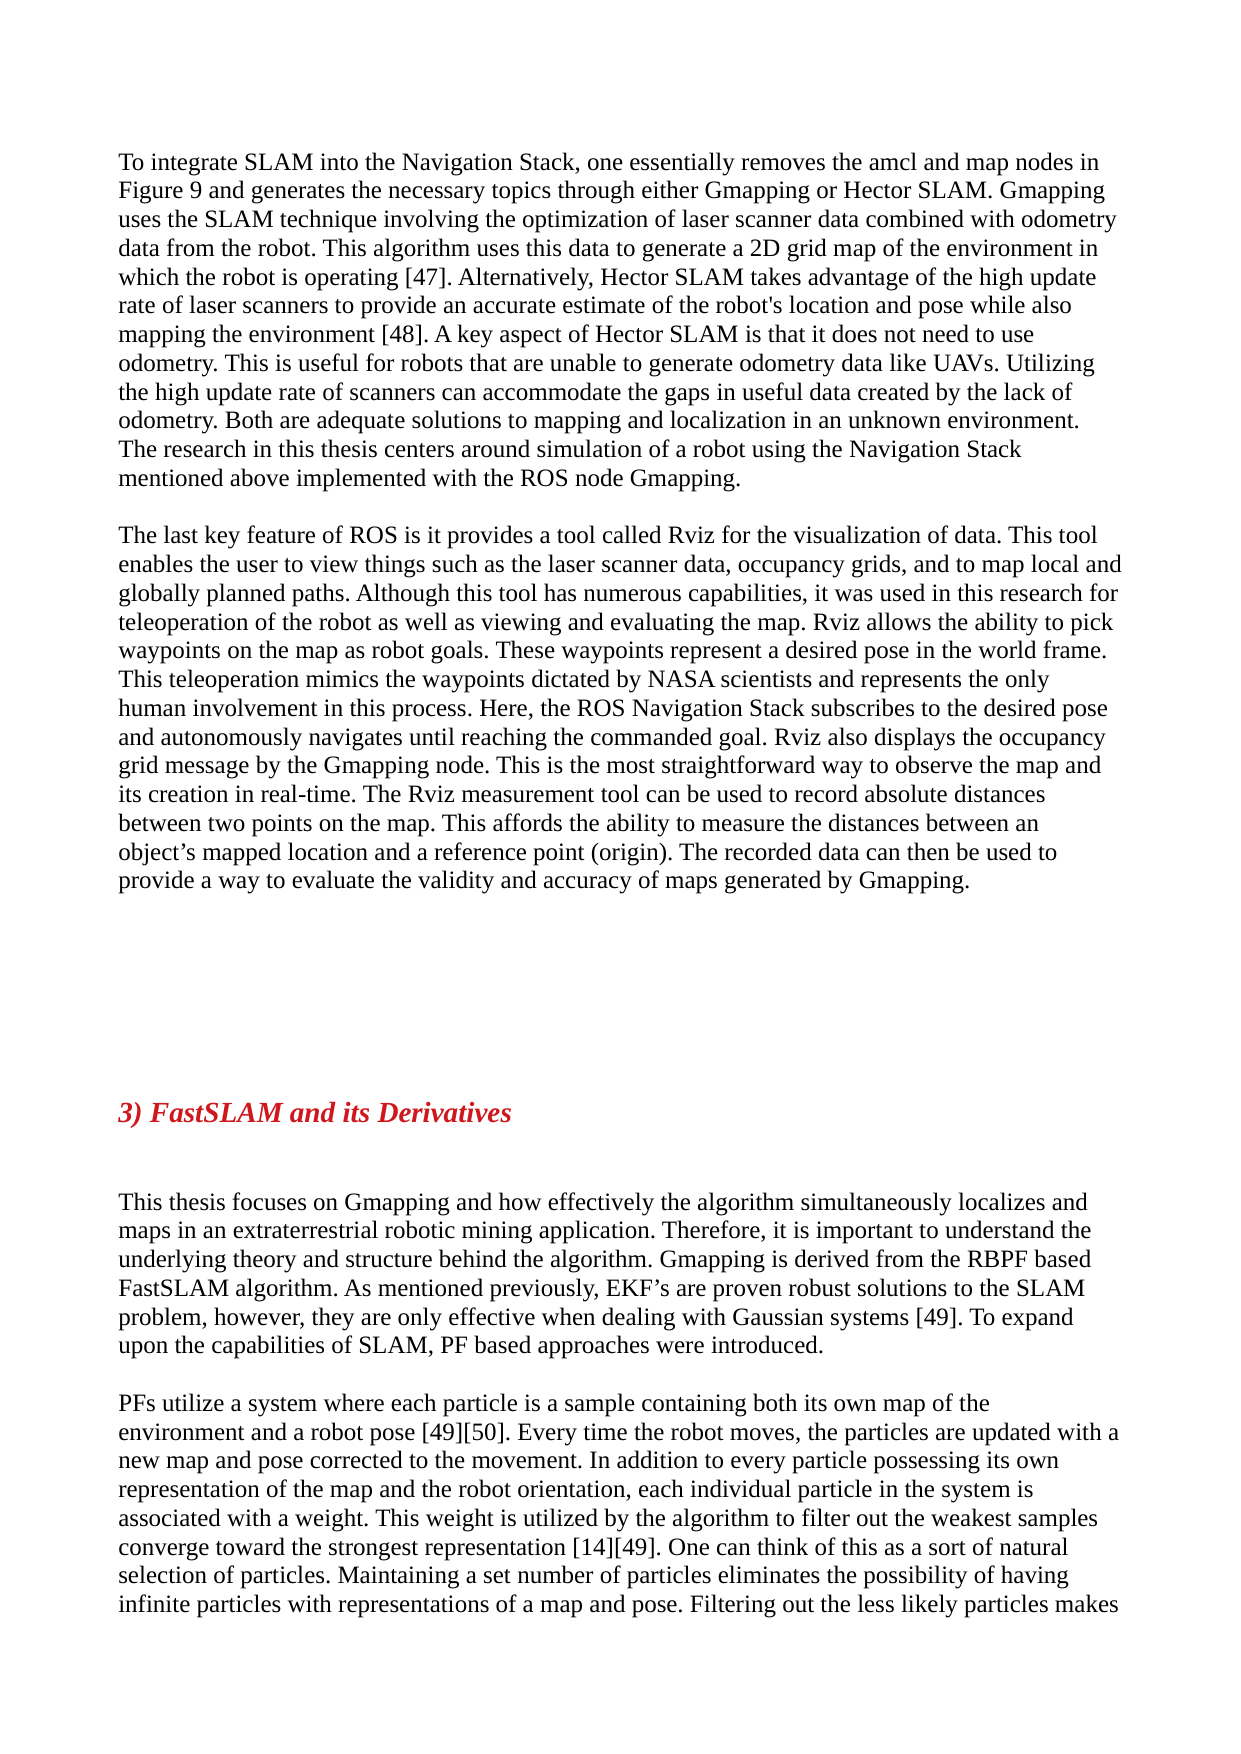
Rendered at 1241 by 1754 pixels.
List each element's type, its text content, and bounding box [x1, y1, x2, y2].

text This thesis focuses on Gmapping and how effectively the algorithm simultaneously localizes and maps in an extraterrestrial robotic mining application. Therefore, it is important to understand the underlying theory and structure behind the algorithm. Gmapping is derived from the RBPF based FastSLAM algorithm. As mentioned previously, EKF’s are proven robust solutions to the SLAM problem, however, they are only effective when dealing with Gaussian systems [49]. To expand upon the capabilities of SLAM, PF based approaches were introduced. [118, 1187, 1122, 1359]
text To integrate SLAM into the Navigation Stack, one essentially removes the amcl and map nodes in Figure 9 and generates the necessary topics through either Gmapping or Hector SLAM. Gmapping uses the SLAM technique involving the optimization of laser scanner data combined with odometry data from the robot. This algorithm uses this data to generate a 2D grid map of the environment in which the robot is operating [47]. Alternatively, Hector SLAM takes advantage of the high update rate of laser scanners to provide an accurate estimate of the robot's location and pose while also mapping the environment [48]. A key aspect of Hector SLAM is that it does not need to use odometry. This is useful for robots that are unable to generate odometry data like UAVs. Utilizing the high update rate of scanners can accommodate the gaps in useful data created by the lack of odometry. Both are adequate solutions to mapping and localization in an unknown environment. The research in this thesis centers around simulation of a robot using the Navigation Stack mentioned above implemented with the ROS node Gmapping. [118, 147, 1122, 492]
text The last key feature of ROS is it provides a tool called Rviz for the visualization of data. This tool enables the user to view things such as the laser scanner data, occupancy grids, and to map local and globally planned paths. Although this tool has numerous capabilities, it was used in this research for teleoperation of the robot as well as viewing and evaluating the map. Rviz allows the ability to pick waypoints on the map as robot goals. These waypoints represent a desired pose in the world frame. This teleoperation mimics the waypoints dictated by NASA scientists and represents the only human involvement in this process. Here, the ROS Navigation Stack subscribes to the desired pose and autonomously navigates until reaching the commanded goal. Rviz also displays the occupancy grid message by the Gmapping node. This is the most straightforward way to observe the map and its creation in real-time. The Rviz measurement tool can be used to record absolute distances between two points on the map. This affords the ability to measure the distances between an object’s mapped location and a reference point (origin). The recorded data can then be used to provide a way to evaluate the validity and accuracy of maps generated by Gmapping. [118, 521, 1122, 894]
text 3) FastSLAM and its Derivatives [118, 1096, 1122, 1129]
text PFs utilize a system where each particle is a sample containing both its own map of the environment and a robot pose [49][50]. Every time the robot moves, the particles are updated with a new map and pose corrected to the movement. In addition to every particle possessing its own representation of the map and the robot orientation, each individual particle in the system is associated with a weight. This weight is utilized by the algorithm to filter out the weakest samples converge toward the strongest representation [14][49]. One can think of this as a sort of natural selection of particles. Maintaining a set number of particles eliminates the possibility of having infinite particles with representations of a map and pose. Filtering out the less likely particles makes [118, 1388, 1122, 1618]
